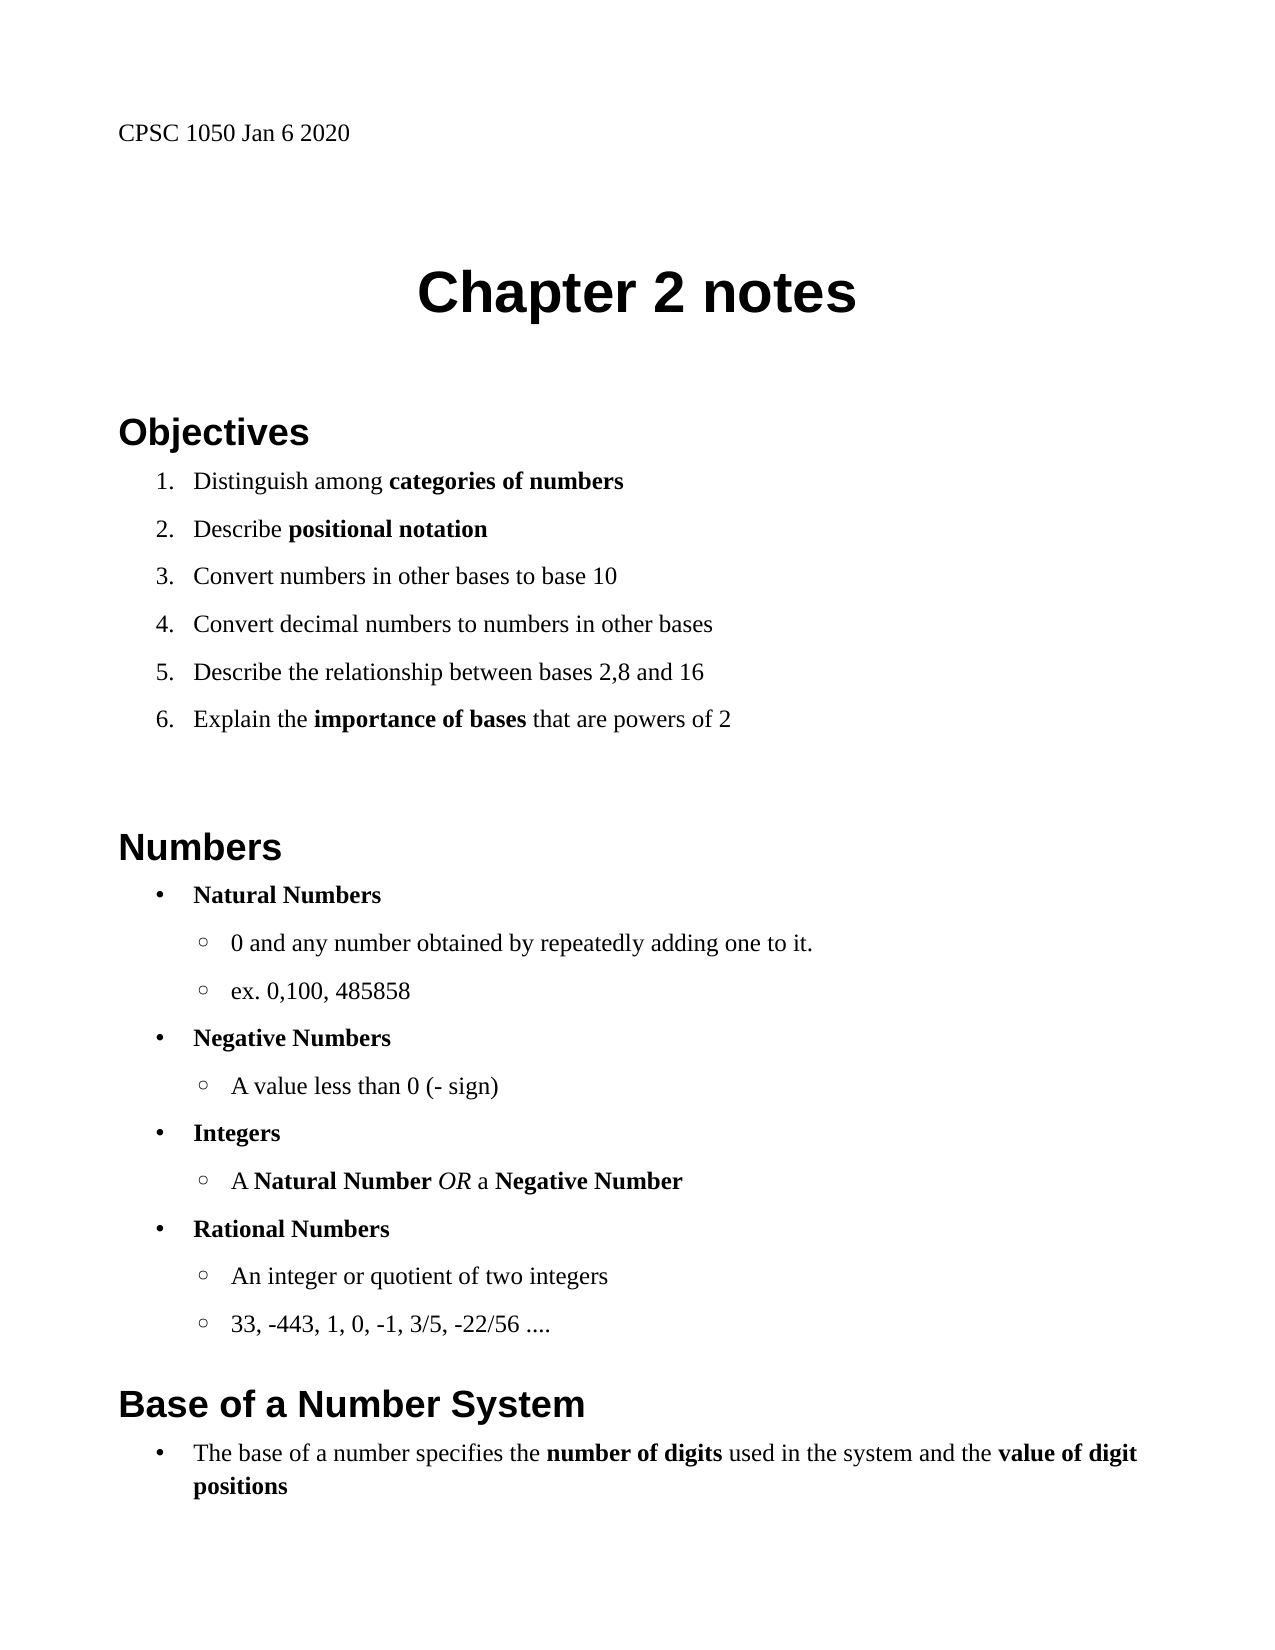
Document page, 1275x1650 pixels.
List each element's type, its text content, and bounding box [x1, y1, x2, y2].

list Convert decimal numbers to numbers in other bases [156, 609, 1157, 638]
list Explain the importance of bases that are powers of 2 [156, 704, 1157, 733]
list 0 and any number obtained by repeatedly adding one to it. [193, 928, 1157, 957]
subtitle Base of a Number System [118, 1382, 1157, 1425]
list A value less than 0 (- sign) [193, 1071, 1157, 1100]
subtitle Objectives [118, 410, 1157, 454]
list Negative Numbers [156, 1023, 1157, 1052]
subtitle Numbers [118, 824, 1157, 868]
list Describe the relationship between bases 2,8 and 16 [156, 657, 1157, 685]
list Convert numbers in other bases to base 10 [156, 561, 1157, 590]
list 33, -443, 1, 0, -1, 3/5, -22/56 .... [193, 1309, 1157, 1338]
list ex. 0,100, 485858 [193, 976, 1157, 1004]
list Describe positional notation [156, 514, 1157, 542]
list An integer or quotient of two integers [193, 1261, 1157, 1290]
list Rational Numbers [156, 1214, 1157, 1242]
list Natural Numbers [156, 881, 1157, 909]
list Integers [156, 1118, 1157, 1147]
title Chapter 2 notes [118, 191, 1157, 325]
list A Natural Number OR a Negative Number [193, 1166, 1157, 1195]
list The base of a number specifies the number of digits used in the system and the value of digit positions [156, 1438, 1157, 1499]
text CPSC 1050 Jan 6 2020 [118, 118, 1157, 147]
list Distinguish among categories of numbers [156, 466, 1157, 495]
